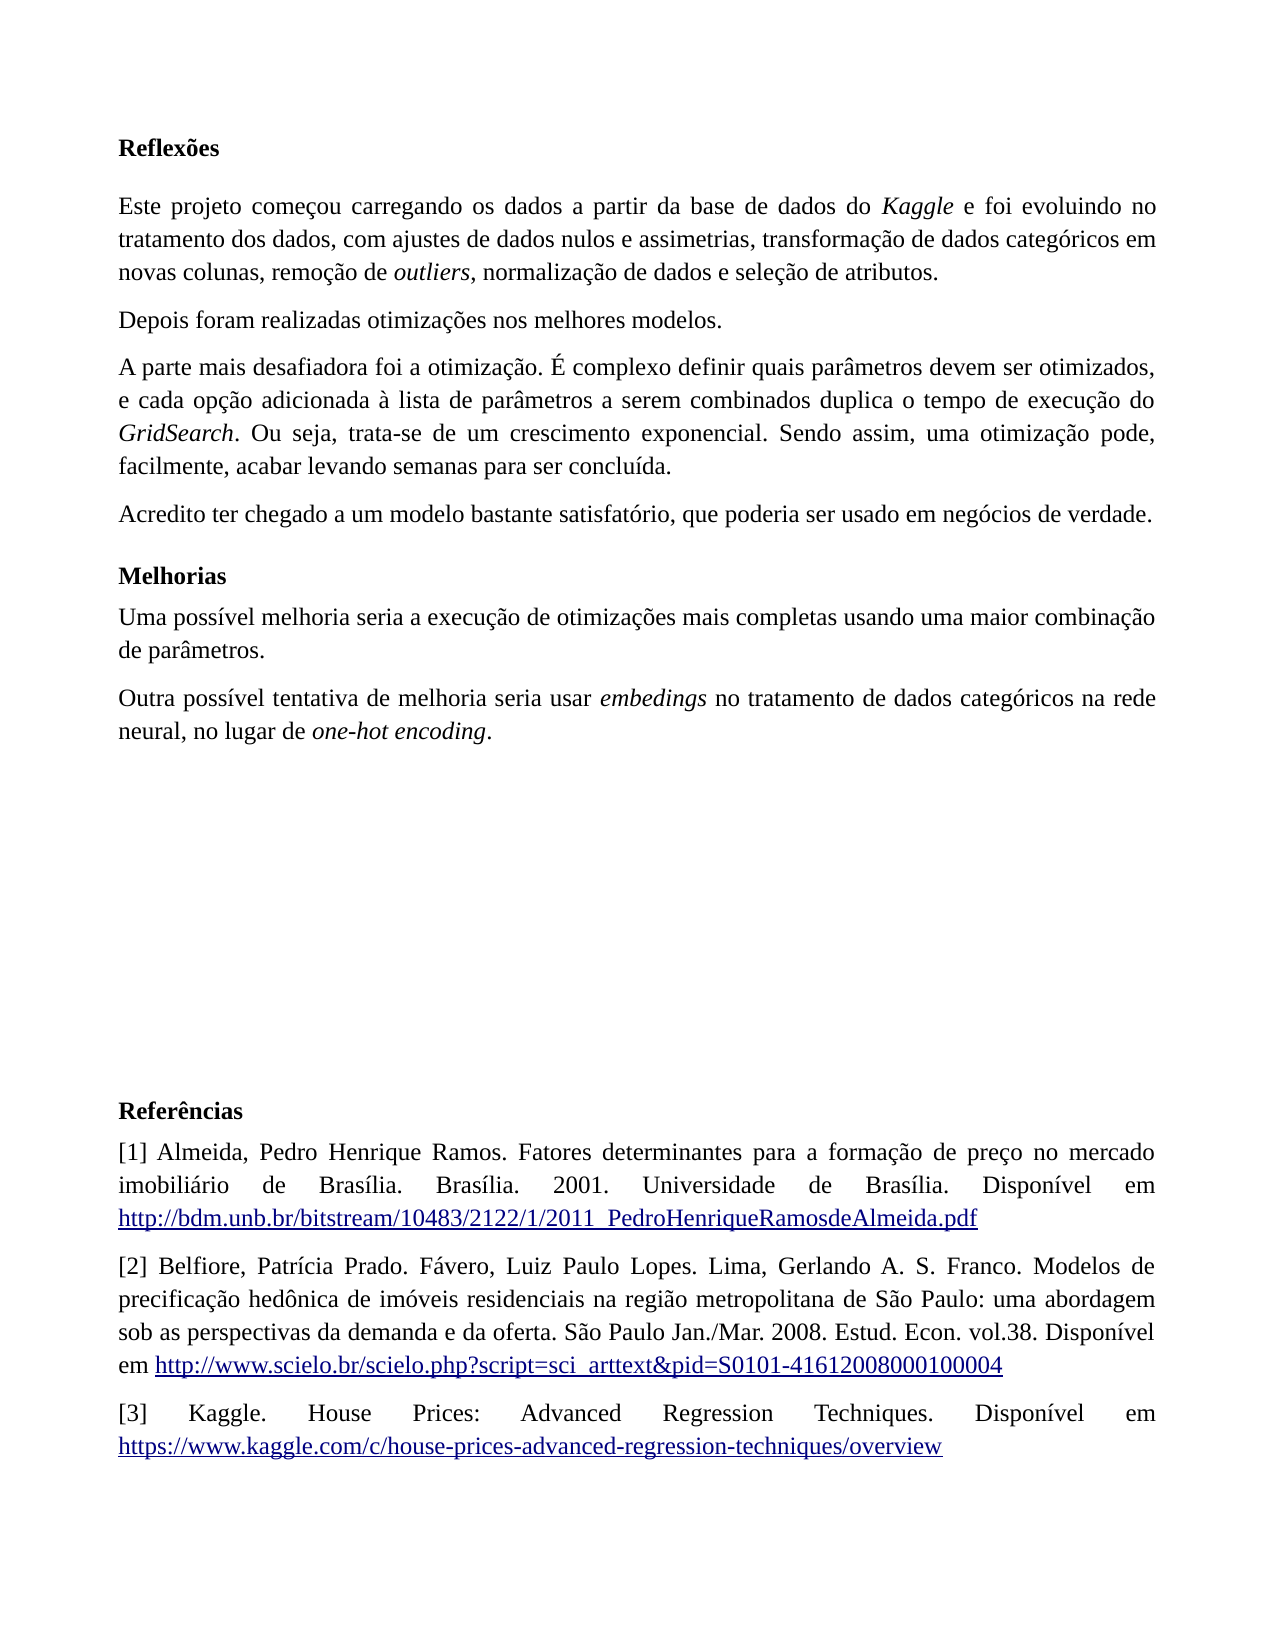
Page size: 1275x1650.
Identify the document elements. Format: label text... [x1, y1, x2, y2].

text Depois foram realizadas otimizações nos melhores modelos. [118, 305, 1157, 333]
text Uma possível melhoria seria a execução de otimizações mais completas usando uma maior combinação de parâmetros. [118, 602, 1157, 664]
text Acredito ter chegado a um modelo bastante satisfatório, que poderia ser usado em negócios de verdade. [118, 499, 1157, 528]
subtitle Referências [118, 1096, 1157, 1125]
text Este projeto começou carregando os dados a partir da base de dados do Kaggle e foi evoluindo no tratamento dos dados, com ajustes de dados nulos e assimetrias, transformação de dados categóricos em novas colunas, remoção de outliers, normalização de dados e seleção de atributos. [118, 191, 1157, 286]
text Outra possível tentativa de melhoria seria usar embedings no tratamento de dados categóricos na rede neural, no lugar de one-hot encoding. [118, 683, 1157, 745]
text [2] Belfiore, Patrícia Prado. Fávero, Luiz Paulo Lopes. Lima, Gerlando A. S. Franco. Modelos de precificação hedônica de imóveis residenciais na região metropolitana de São Paulo: uma abordagem sob as perspectivas da demanda e da oferta. São Paulo Jan./Mar. 2008. Estud. Econ. vol.38. Disponível em http://www.scielo.br/scielo.php?script=sci_arttext&pid=S0101-41612008000100004 [118, 1251, 1157, 1379]
text [1] Almeida, Pedro Henrique Ramos. Fatores determinantes para a formação de preço no mercado imobiliário de Brasília. Brasília. 2001. Universidade de Brasília. Disponível em http://bdm.unb.br/bitstream/10483/2122/1/2011_PedroHenriqueRamosdeAlmeida.pdf [118, 1137, 1157, 1232]
text A parte mais desafiadora foi a otimização. É complexo definir quais parâmetros devem ser otimizados, e cada opção adicionada à lista de parâmetros a serem combinados duplica o tempo de execução do GridSearch. Ou seja, trata-se de um crescimento exponencial. Sendo assim, uma otimização pode, facilmente, acabar levando semanas para ser concluída. [118, 352, 1157, 480]
text [3] Kaggle. House Prices: Advanced Regression Techniques. Disponível em https://www.kaggle.com/c/house-prices-advanced-regression-techniques/overview [118, 1398, 1157, 1459]
subtitle Reflexões [118, 133, 1157, 162]
subtitle Melhorias [118, 561, 1157, 590]
